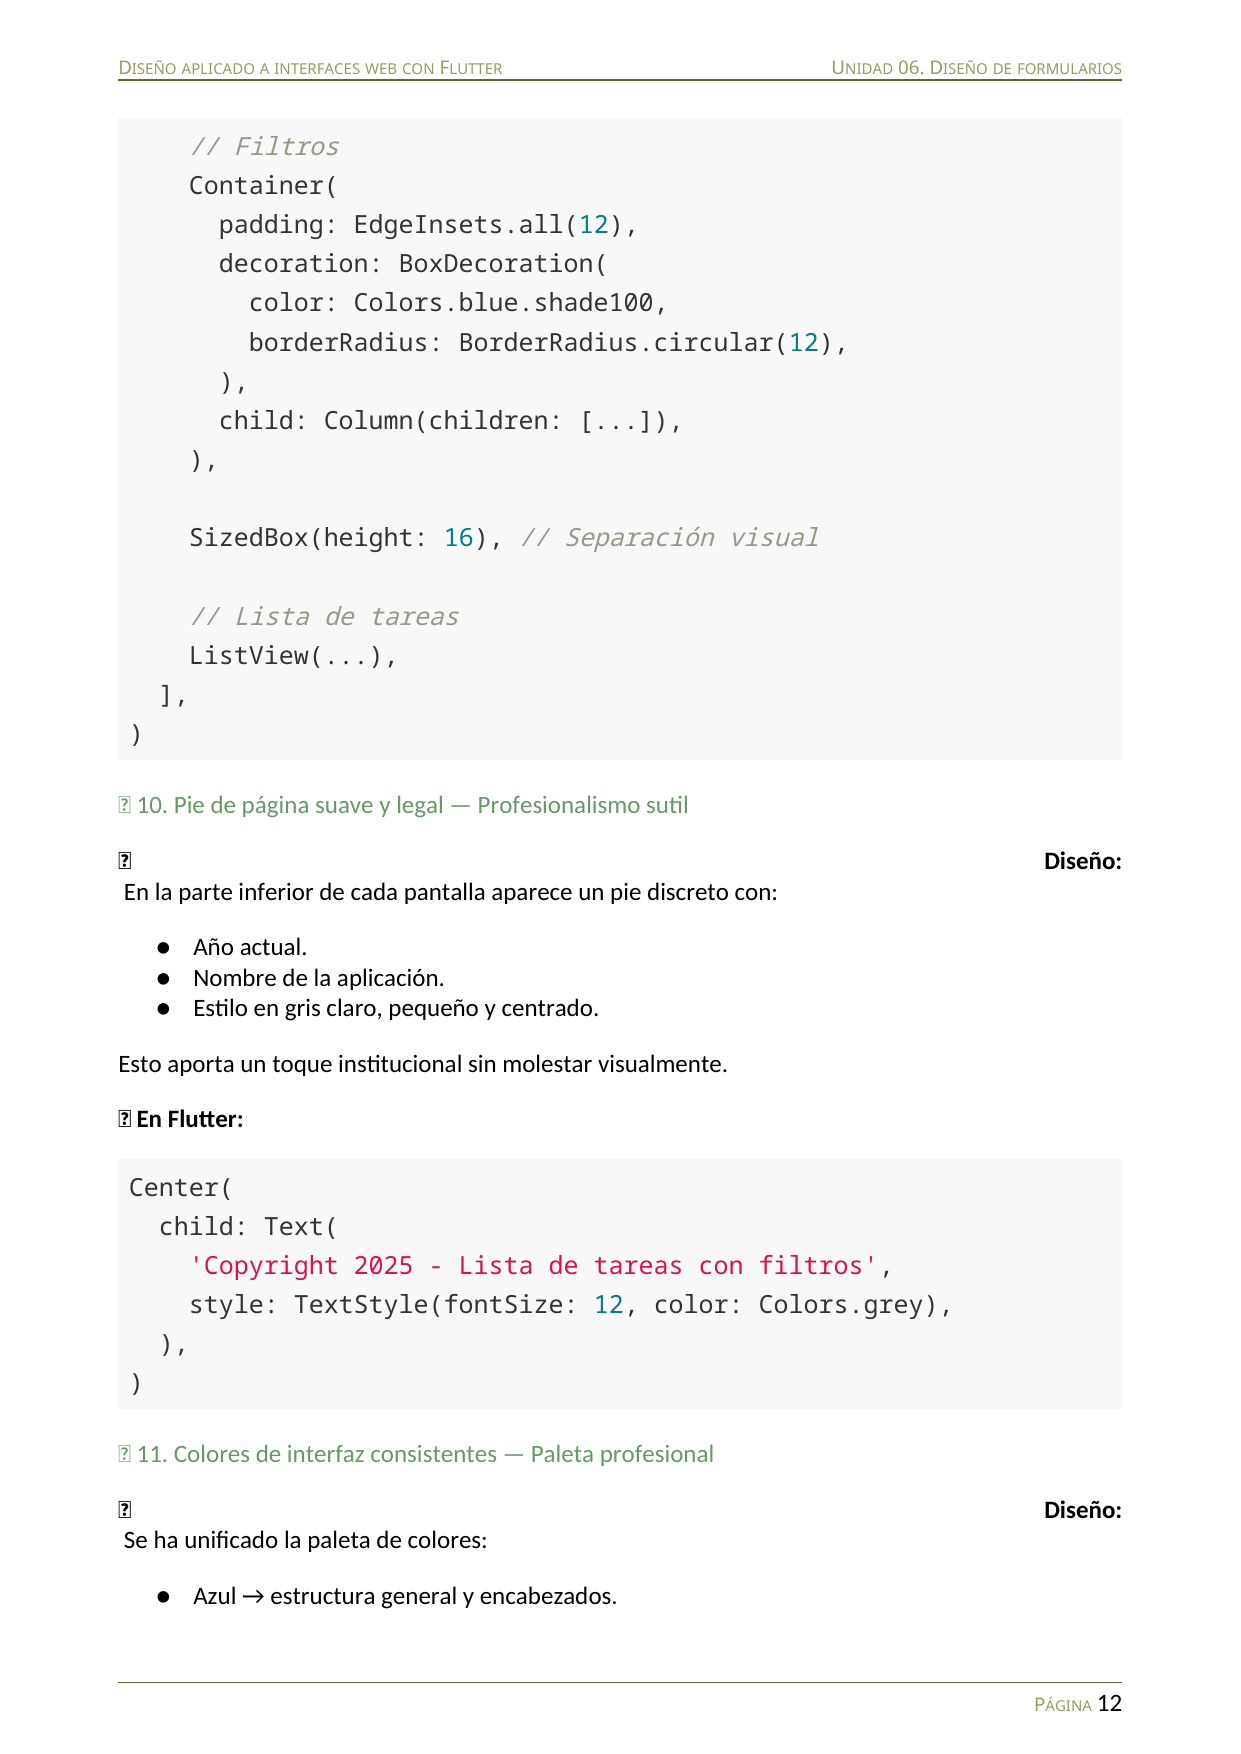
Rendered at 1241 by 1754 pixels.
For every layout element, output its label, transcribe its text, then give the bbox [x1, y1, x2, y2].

text 🧪 En Flutter: [118, 1103, 1122, 1134]
list Nombre de la aplicación. [156, 962, 1122, 992]
table_header // Filtros Container( padding: EdgeInsets.all(12), decoration: BoxDecoration( color: Colors.blue.shade100, borderRadius: BorderRadius.circular(12), ), child: Column(children: [...]), ), SizedBox(height: 16), // Separación visual // Lista de tareas ListView(...), ], ) [118, 118, 1122, 760]
text 🎨 Diseño: En la parte inferior de cada pantalla aparece un pie discreto con: [118, 845, 1122, 906]
subtitle 🔷 10. Pie de página suave y legal — Profesionalismo sutil [118, 789, 1122, 820]
text Esto aporta un toque institucional sin molestar visualmente. [118, 1048, 1122, 1078]
list Azul → estructura general y encabezados. [156, 1580, 1122, 1611]
table_header Center( child: Text( 'Copyright 2025 - Lista de tareas con filtros', style: TextStyle(fontSize: 12, color: Colors.grey), ), ) [118, 1159, 1122, 1409]
list Año actual. [156, 931, 1122, 962]
list Estilo en gris claro, pequeño y centrado. [156, 992, 1122, 1023]
subtitle 🔷 11. Colores de interfaz consistentes — Paleta profesional [118, 1439, 1122, 1469]
text 🎨 Diseño: Se ha unificado la paleta de colores: [118, 1494, 1122, 1555]
